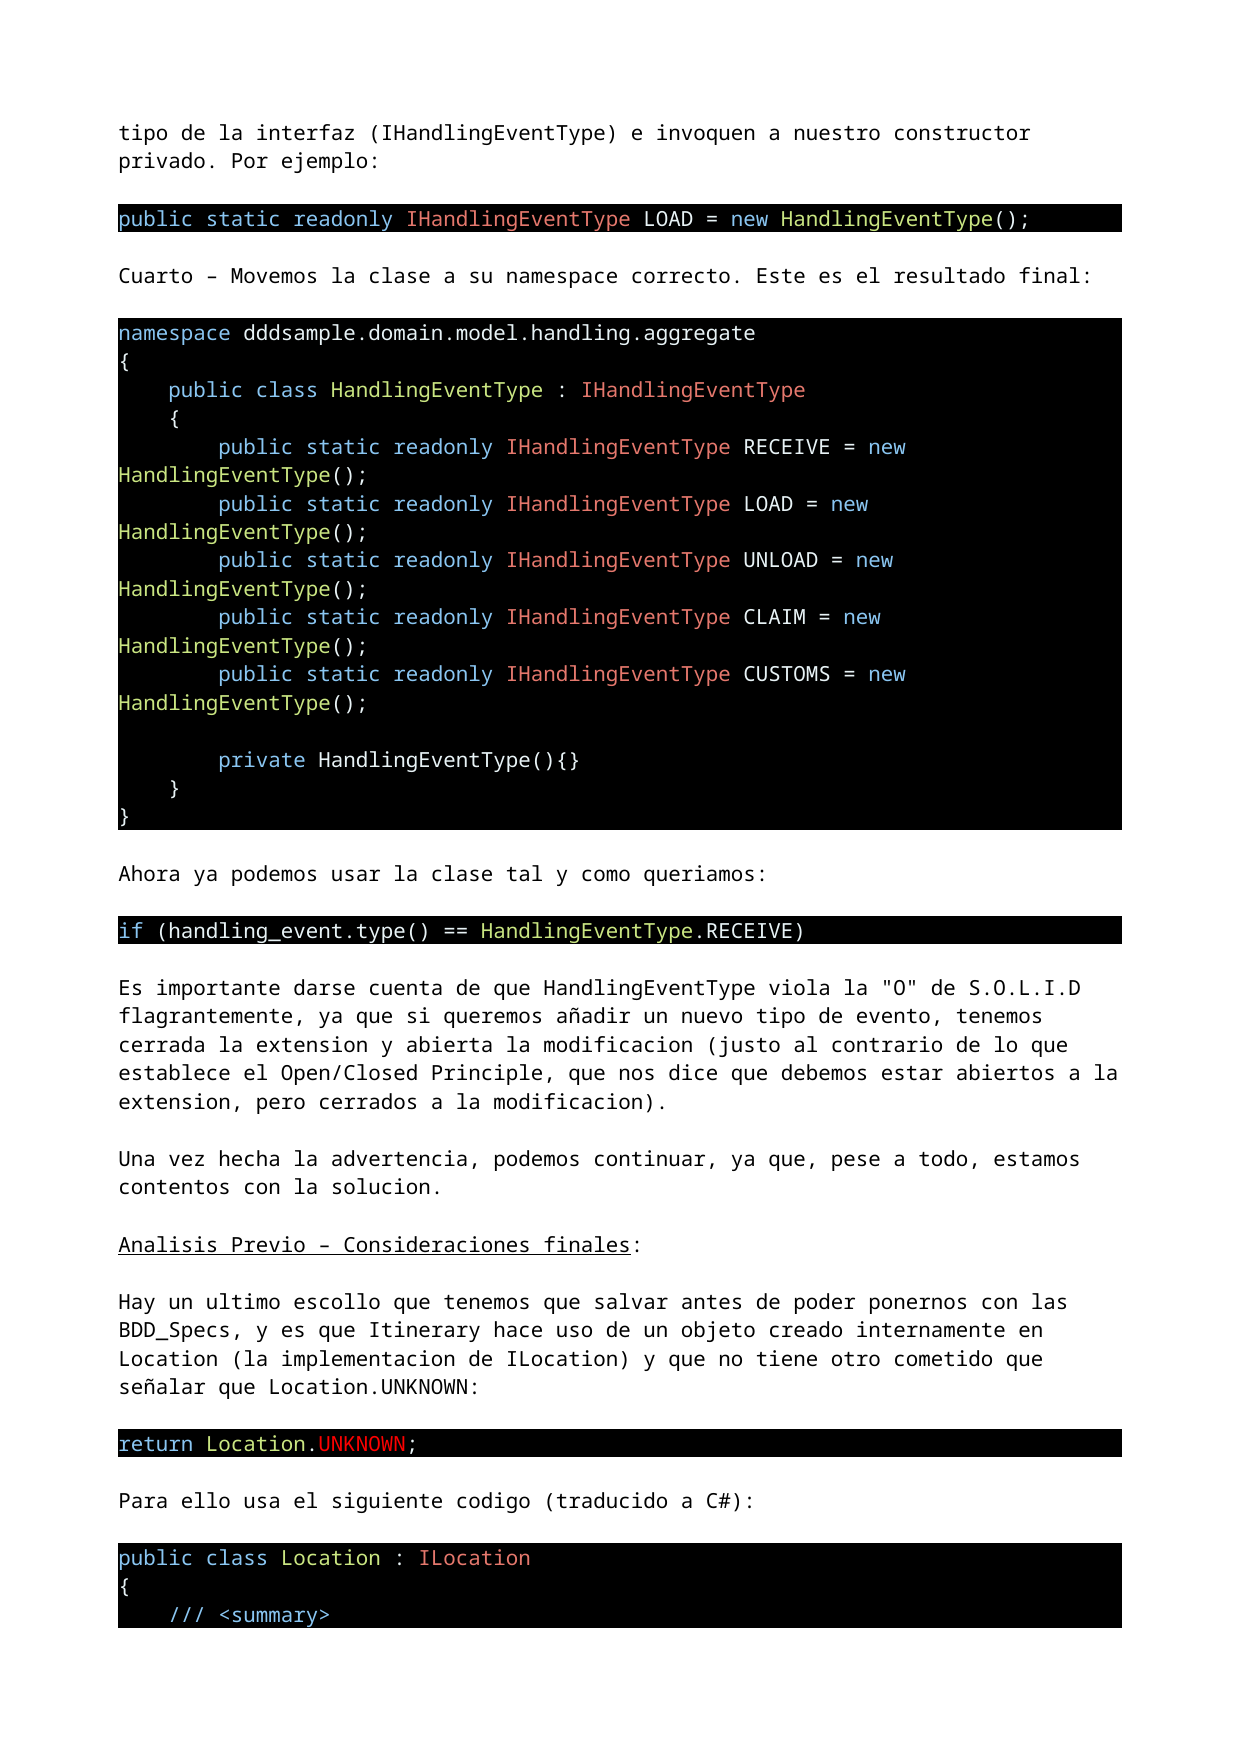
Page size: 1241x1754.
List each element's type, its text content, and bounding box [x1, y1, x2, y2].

text Para ello usa el siguiente codigo (traducido a C#): [118, 1486, 1122, 1514]
text public class HandlingEventType : IHandlingEventType [118, 375, 1122, 403]
text public static readonly IHandlingEventType CLAIM = new HandlingEventType(); [118, 602, 1122, 659]
text public static readonly IHandlingEventType LOAD = new HandlingEventType(); [118, 489, 1122, 546]
text Ahora ya podemos usar la clase tal y como queriamos: [118, 859, 1122, 887]
text Es importante darse cuenta de que HandlingEventType viola la "O" de S.O.L.I.D flagrantemente, ya que si queremos añadir un nuevo tipo de evento, tenemos cerrada la extension y abierta la modificacion (justo al contrario de lo que establece el Open/Closed Principle, que nos dice que debemos estar abiertos a la extension, pero cerrados a la modificacion). [118, 973, 1122, 1115]
text if (handling_event.type() == HandlingEventType.RECEIVE) [118, 916, 1122, 944]
text Hay un ultimo escollo que tenemos que salvar antes de poder ponernos con las BDD_Specs, y es que Itinerary hace uso de un objeto creado internamente en Location (la implementacion de ILocation) y que no tiene otro cometido que señalar que Location.UNKNOWN: [118, 1287, 1122, 1401]
text Analisis Previo – Consideraciones finales: [118, 1230, 1122, 1258]
text } [118, 773, 1122, 802]
text private HandlingEventType(){} [118, 745, 1122, 773]
text public static readonly IHandlingEventType LOAD = new HandlingEventType(); [118, 204, 1122, 232]
text { [118, 403, 1122, 432]
text namespace dddsample.domain.model.handling.aggregate [118, 318, 1122, 347]
text public static readonly IHandlingEventType RECEIVE = new HandlingEventType(); [118, 432, 1122, 489]
text /// <summary> [118, 1600, 1122, 1628]
text { [118, 347, 1122, 375]
text public static readonly IHandlingEventType UNLOAD = new HandlingEventType(); [118, 546, 1122, 602]
text public class Location : ILocation [118, 1543, 1122, 1571]
text { [118, 1571, 1122, 1600]
text } [118, 802, 1122, 830]
text Una vez hecha la advertencia, podemos continuar, ya que, pese a todo, estamos contentos con la solucion. [118, 1144, 1122, 1201]
text Cuarto – Movemos la clase a su namespace correcto. Este es el resultado final: [118, 261, 1122, 289]
text public static readonly IHandlingEventType CUSTOMS = new HandlingEventType(); [118, 659, 1122, 716]
text tipo de la interfaz (IHandlingEventType) e invoquen a nuestro constructor privado. Por ejemplo: [118, 118, 1122, 175]
text return Location.UNKNOWN; [118, 1429, 1122, 1457]
